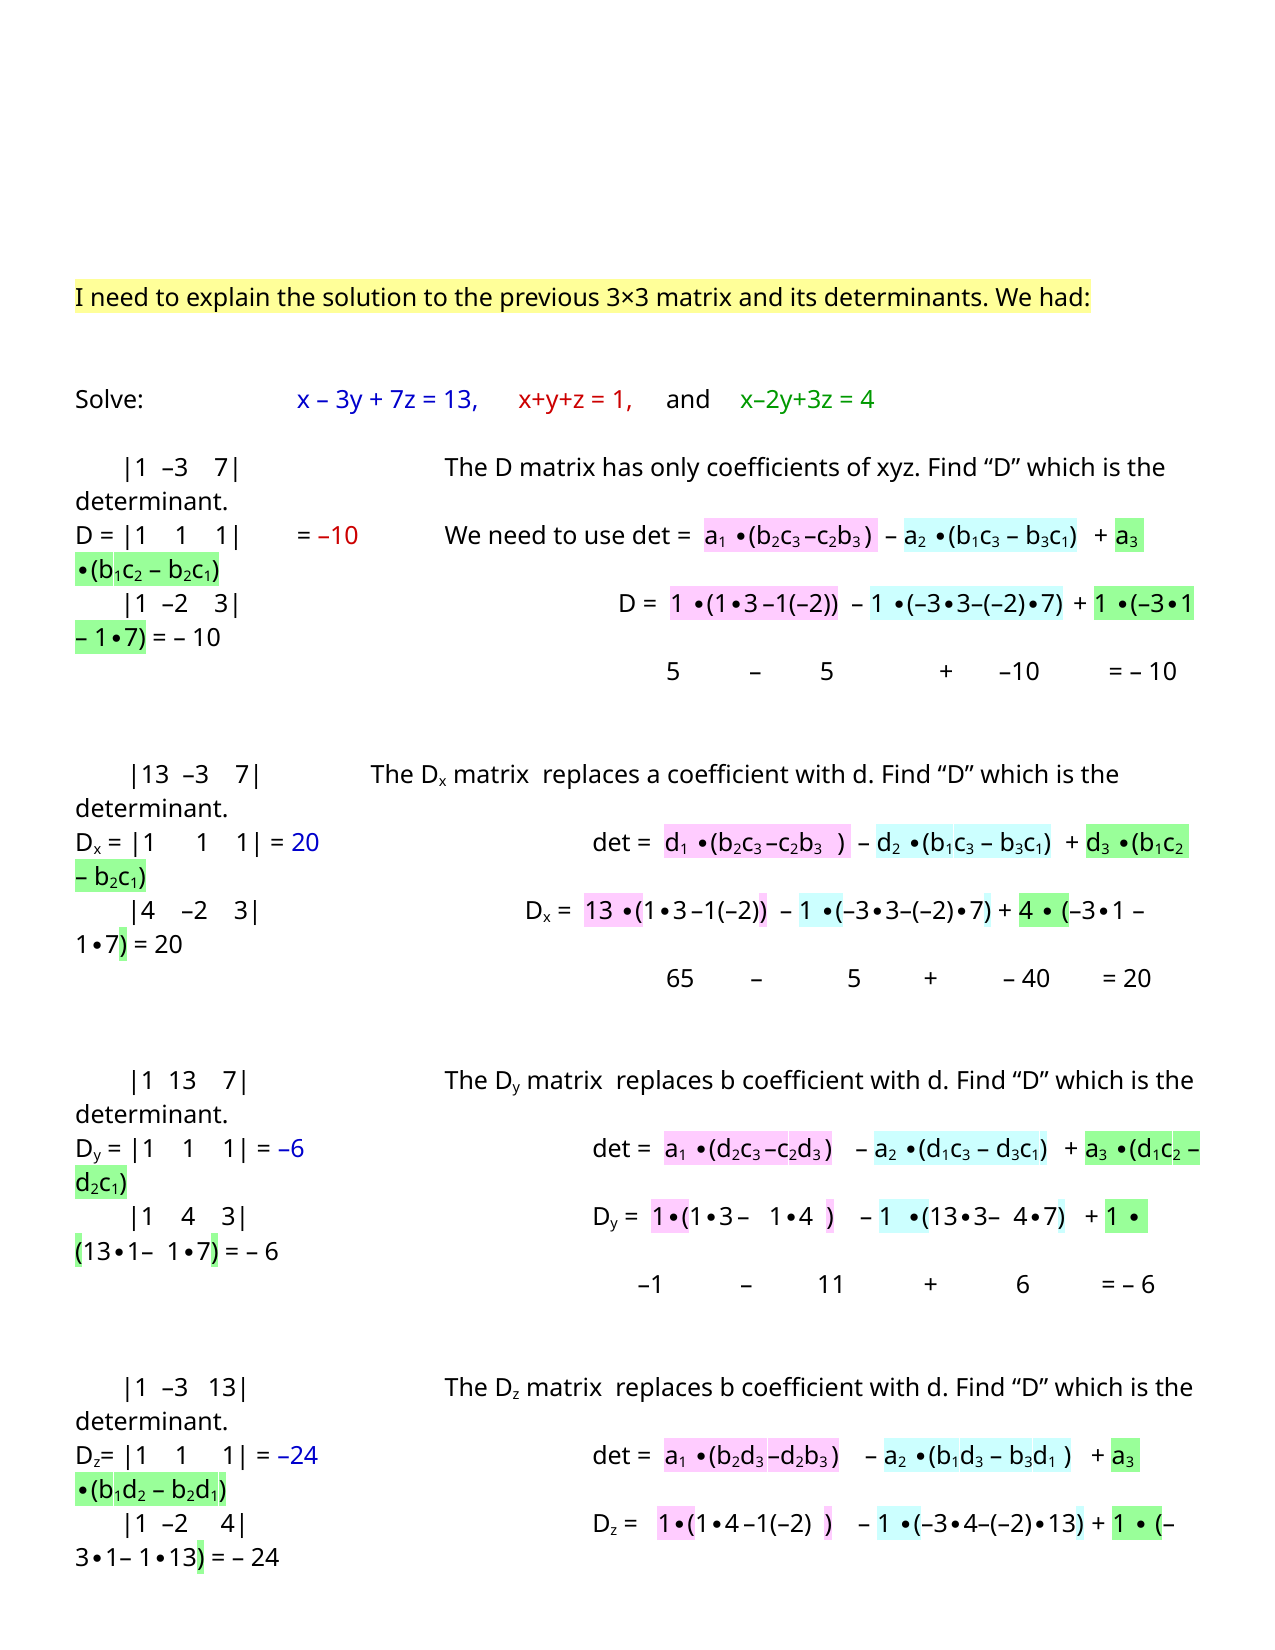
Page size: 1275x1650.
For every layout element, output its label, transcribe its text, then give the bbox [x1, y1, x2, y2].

text |1 –3 13| The Dz matrix replaces b coefficient with d. Find “D” which is the determinant. [75, 1369, 1200, 1437]
text 5 – 5 + –10 = – 10 [75, 654, 1200, 688]
text |13 –3 7| The Dx matrix replaces a coefficient with d. Find “D” which is the determinant. [75, 756, 1200, 824]
text Solve: x – 3y + 7z = 13, x+y+z = 1, and x–2y+3z = 4 [75, 382, 1200, 416]
text I need to explain the solution to the previous 3×3 matrix and its determinants. We had: [75, 279, 1200, 313]
text |1 –3 7| The D matrix has only coefficients of xyz. Find “D” which is the determinant. [75, 450, 1200, 518]
text |1 13 7| The Dy matrix replaces b coefficient with d. Find “D” which is the determinant. [75, 1063, 1200, 1131]
text Dx = |1 1 1| = 20 det = d1 ∙(b2c3 –c2b3 ) – d2 ∙(b1c3 – b3c1) + d3 ∙(b1c2 – b2c1) [75, 824, 1200, 892]
text |1 –2 3| D = 1 ∙(1∙3 –1(–2)) – 1 ∙(–3∙3–(–2)∙7) + 1 ∙(–3∙1 – 1∙7) = – 10 [75, 586, 1200, 654]
text Dz= |1 1 1| = –24 det = a1 ∙(b2d3 –d2b3 ) – a2 ∙(b1d3 – b3d1 ) + a3 ∙(b1d2 – b2d1) [75, 1437, 1200, 1506]
text Dy = |1 1 1| = –6 det = a1 ∙(d2c3 –c2d3 ) – a2 ∙(d1c3 – d3c1) + a3 ∙(d1c2 – d2c1) [75, 1131, 1200, 1199]
text |4 –2 3| Dx = 13 ∙(1∙3 –1(–2)) – 1 ∙(–3∙3–(–2)∙7) + 4 ∙ (–3∙1 – 1∙7) = 20 [75, 892, 1200, 961]
text 65 – 5 + – 40 = 20 [75, 961, 1200, 1029]
text |1 4 3| Dy = 1∙(1∙3 – 1∙4 ) – 1 ∙(13∙3– 4∙7) + 1 ∙ (13∙1– 1∙7) = – 6 [75, 1199, 1200, 1267]
text |1 –2 4| Dz = 1∙(1∙4 –1(–2) ) – 1 ∙(–3∙4–(–2)∙13) + 1 ∙ (–3∙1– 1∙13) = – 24 [75, 1506, 1200, 1574]
text D = |1 1 1| = –10 We need to use det = a1 ∙(b2c3 –c2b3 ) – a2 ∙(b1c3 – b3c1) + a3 ∙(b1c2 – b2c1) [75, 518, 1200, 586]
text –1 – 11 + 6 = – 6 [75, 1267, 1200, 1335]
